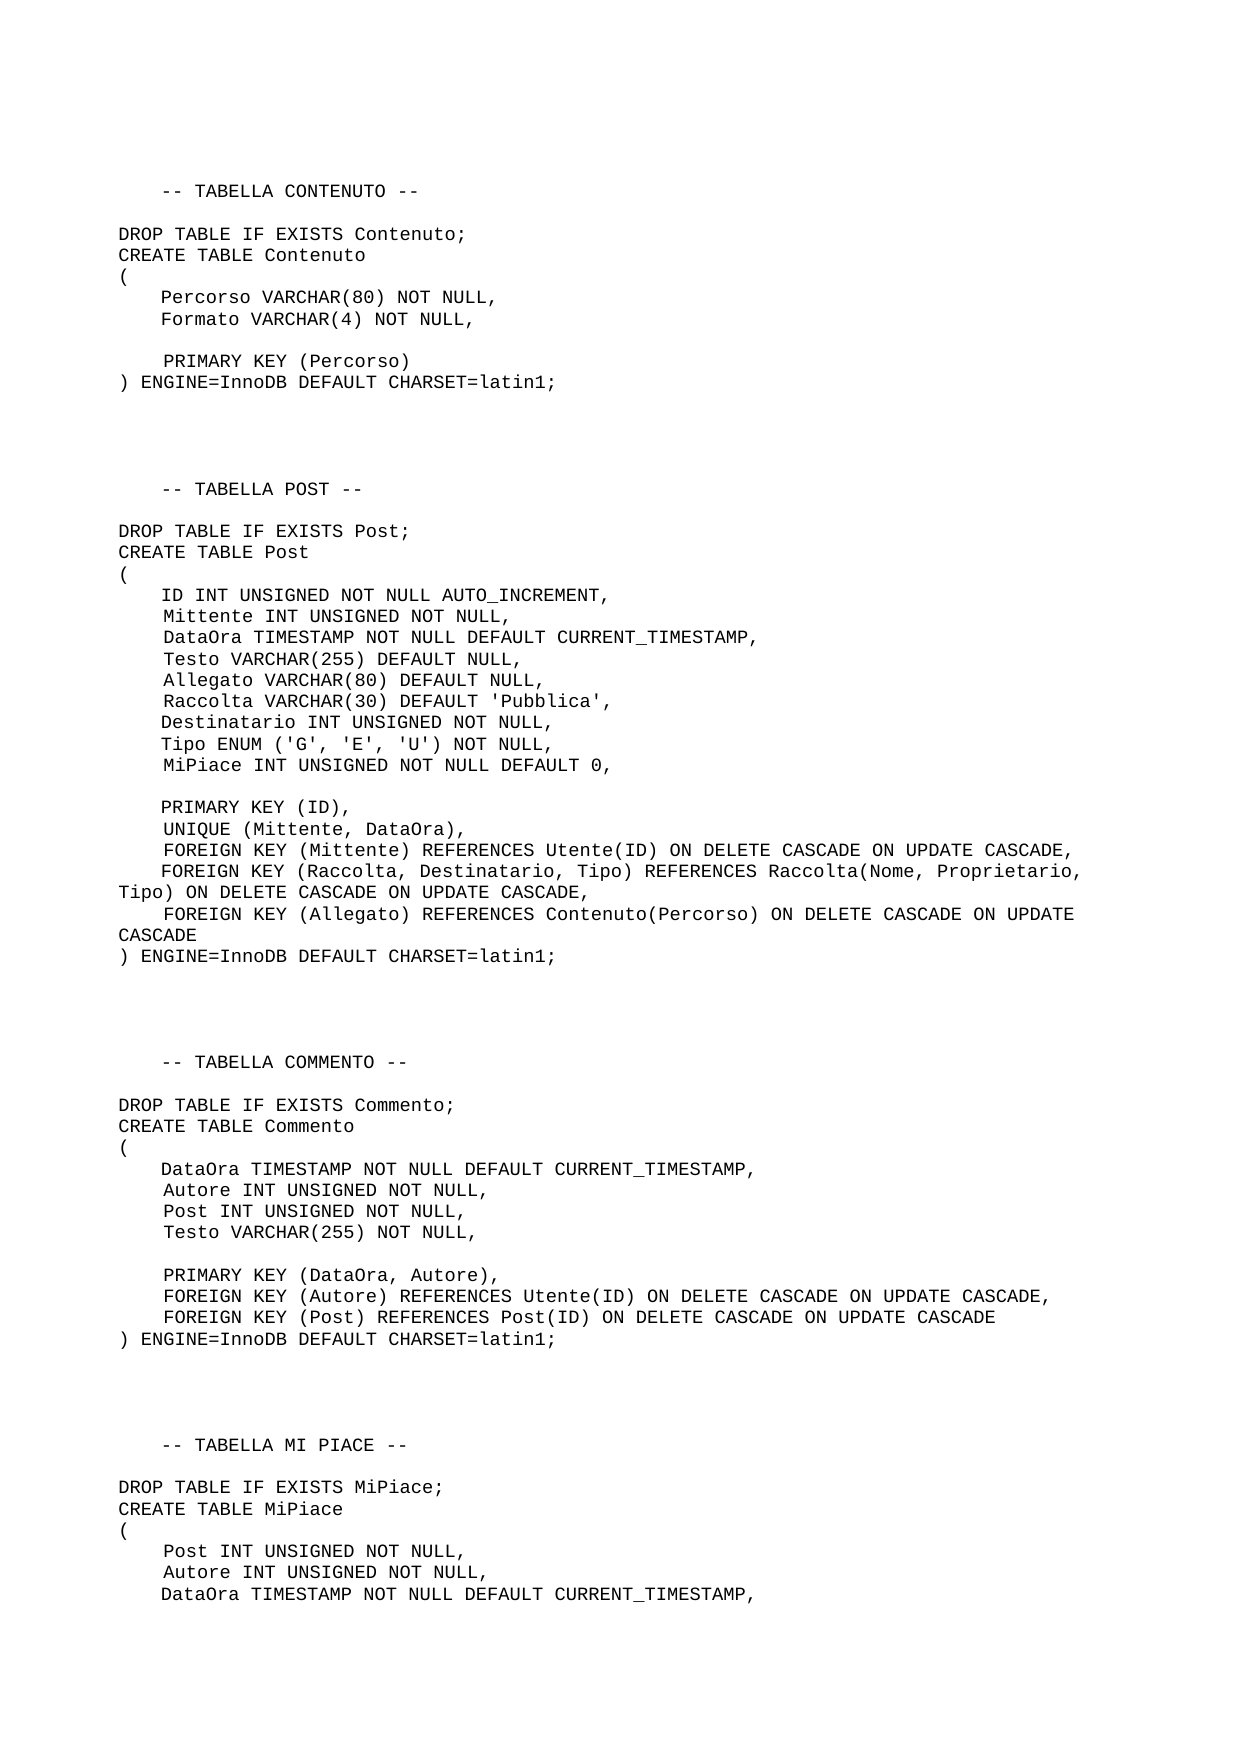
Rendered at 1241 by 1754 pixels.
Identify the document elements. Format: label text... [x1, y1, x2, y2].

text -- TABELLA CONTENUTO -- DROP TABLE IF EXISTS Contenuto; CREATE TABLE Contenuto ( Percorso VARCHAR(80) NOT NULL, Formato VARCHAR(4) NOT NULL, PRIMARY KEY (Percorso) ) ENGINE=InnoDB DEFAULT CHARSET=latin1; -- TABELLA POST -- DROP TABLE IF EXISTS Post; CREATE TABLE Post ( ID INT UNSIGNED NOT NULL AUTO_INCREMENT, Mittente INT UNSIGNED NOT NULL, DataOra TIMESTAMP NOT NULL DEFAULT CURRENT_TIMESTAMP, Testo VARCHAR(255) DEFAULT NULL, Allegato VARCHAR(80) DEFAULT NULL, Raccolta VARCHAR(30) DEFAULT 'Pubblica', Destinatario INT UNSIGNED NOT NULL, Tipo ENUM ('G', 'E', 'U') NOT NULL, MiPiace INT UNSIGNED NOT NULL DEFAULT 0, PRIMARY KEY (ID), UNIQUE (Mittente, DataOra), FOREIGN KEY (Mittente) REFERENCES Utente(ID) ON DELETE CASCADE ON UPDATE CASCADE, FOREIGN KEY (Raccolta, Destinatario, Tipo) REFERENCES Raccolta(Nome, Proprietario, Tipo) ON DELETE CASCADE ON UPDATE CASCADE, FOREIGN KEY (Allegato) REFERENCES Contenuto(Percorso) ON DELETE CASCADE ON UPDATE CASCADE ) ENGINE=InnoDB DEFAULT CHARSET=latin1; -- TABELLA COMMENTO -- DROP TABLE IF EXISTS Commento; CREATE TABLE Commento ( DataOra TIMESTAMP NOT NULL DEFAULT CURRENT_TIMESTAMP, Autore INT UNSIGNED NOT NULL, Post INT UNSIGNED NOT NULL, Testo VARCHAR(255) NOT NULL, PRIMARY KEY (DataOra, Autore), FOREIGN KEY (Autore) REFERENCES Utente(ID) ON DELETE CASCADE ON UPDATE CASCADE, FOREIGN KEY (Post) REFERENCES Post(ID) ON DELETE CASCADE ON UPDATE CASCADE ) ENGINE=InnoDB DEFAULT CHARSET=latin1; -- TABELLA MI PIACE -- DROP TABLE IF EXISTS MiPiace; CREATE TABLE MiPiace ( Post INT UNSIGNED NOT NULL, Autore INT UNSIGNED NOT NULL, DataOra TIMESTAMP NOT NULL DEFAULT CURRENT_TIMESTAMP, [118, 118, 1122, 1627]
